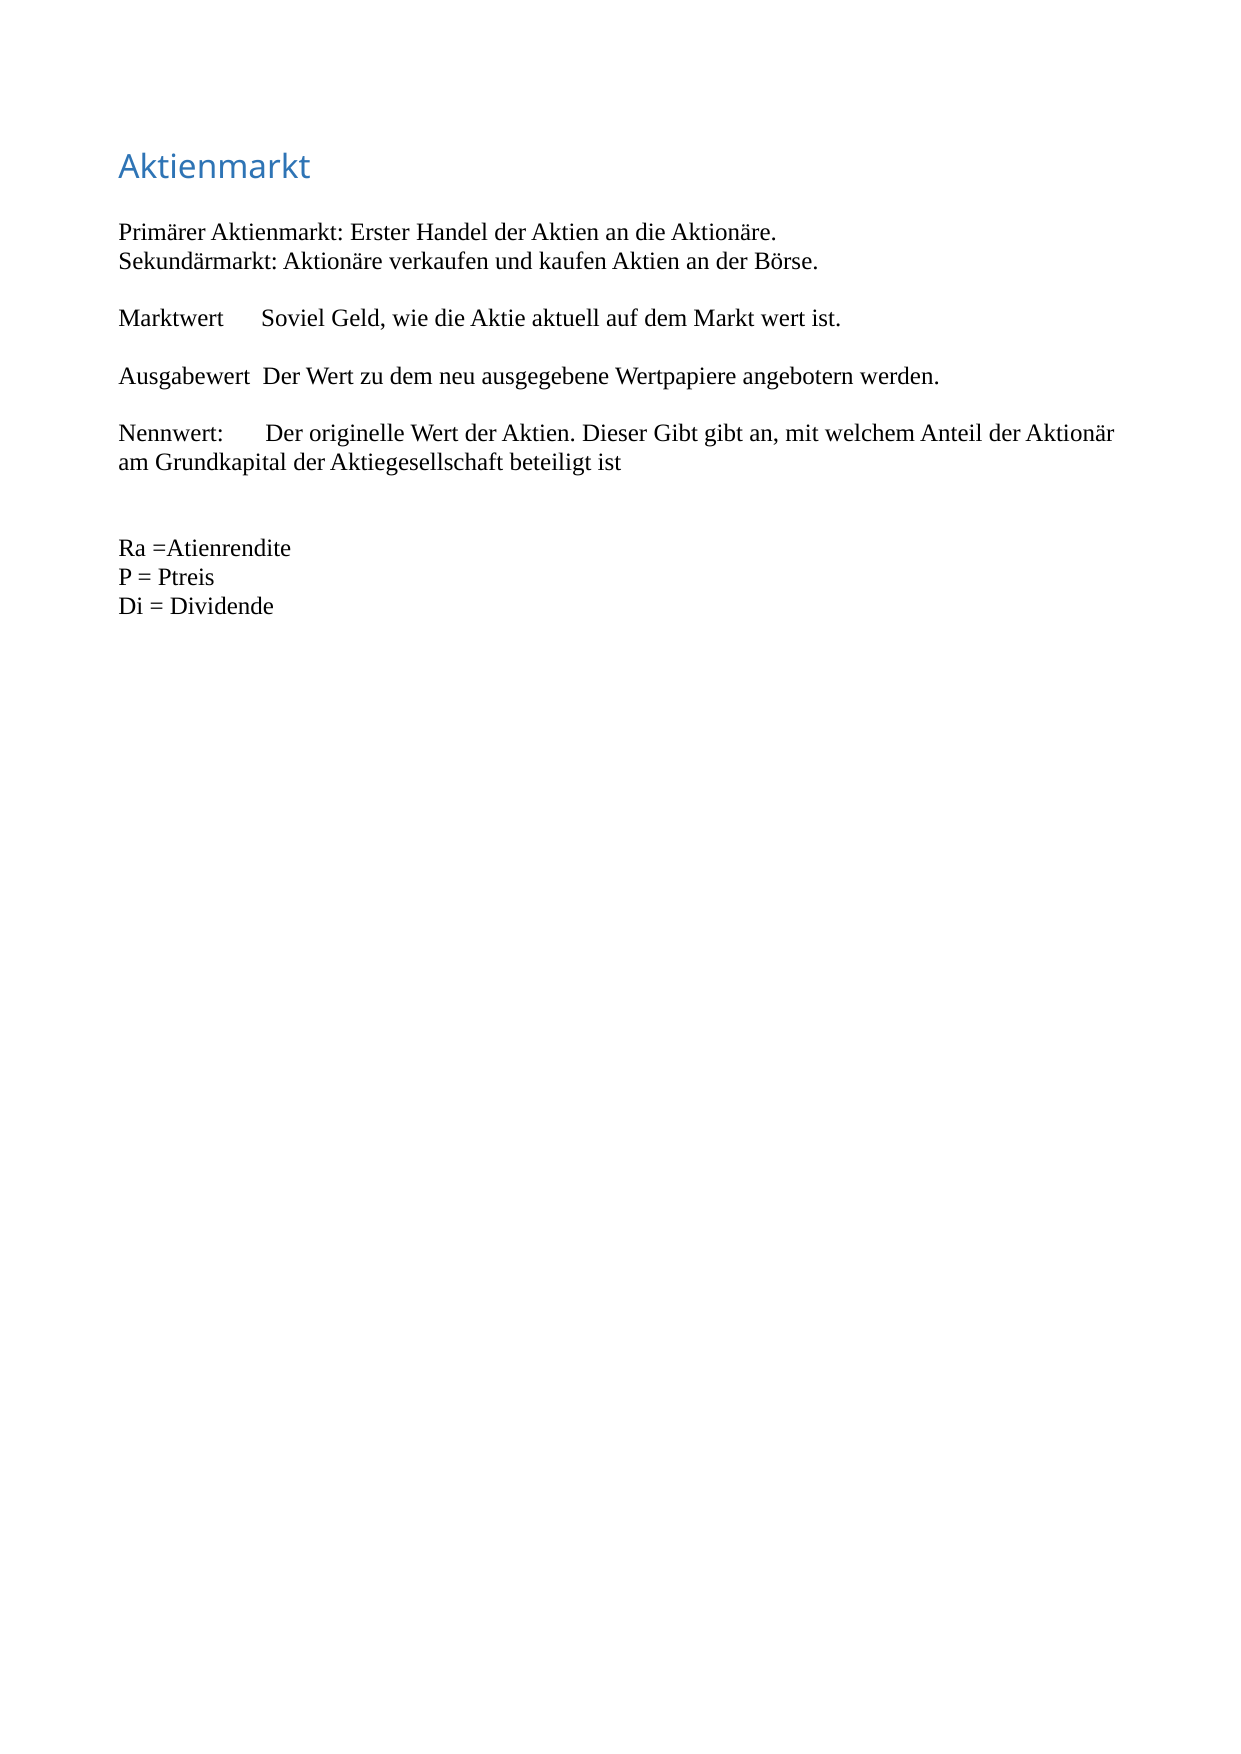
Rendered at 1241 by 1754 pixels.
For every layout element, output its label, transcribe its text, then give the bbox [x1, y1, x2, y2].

text Marktwert Soviel Geld, wie die Aktie aktuell auf dem Markt wert ist. [118, 303, 1122, 332]
text Di = Dividende [118, 591, 1122, 620]
text Ra =Atienrendite [118, 533, 1122, 562]
text P = Ptreis [118, 562, 1122, 591]
text Nennwert: Der originelle Wert der Aktien. Dieser Gibt gibt an, mit welchem Anteil der Aktionär am Grundkapital der Aktiegesellschaft beteiligt ist [118, 418, 1122, 476]
subtitle Aktienmarkt [118, 143, 1122, 188]
text Ausgabewert Der Wert zu dem neu ausgegebene Wertpapiere angebotern werden. [118, 361, 1122, 390]
text Primärer Aktienmarkt: Erster Handel der Aktien an die Aktionäre. [118, 217, 1122, 246]
text Sekundärmarkt: Aktionäre verkaufen und kaufen Aktien an der Börse. [118, 246, 1122, 275]
